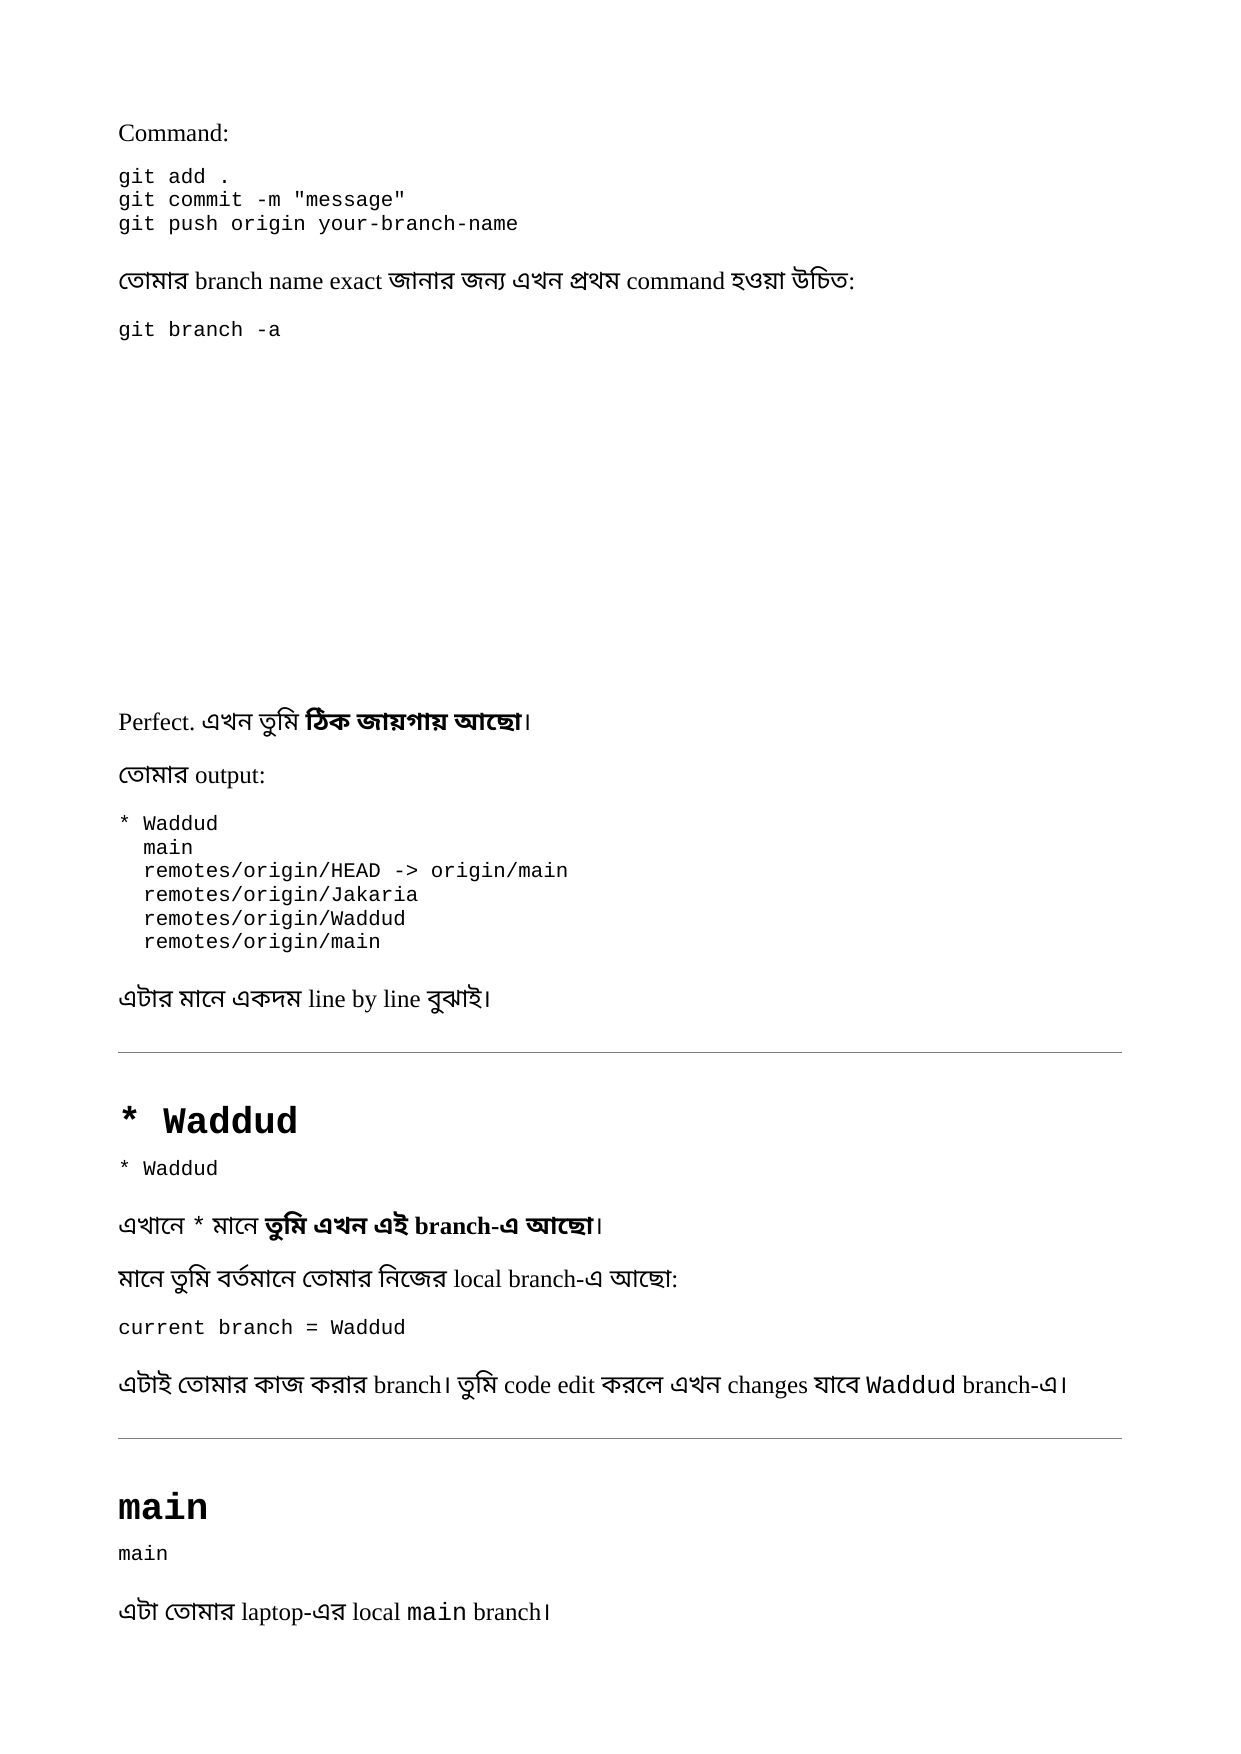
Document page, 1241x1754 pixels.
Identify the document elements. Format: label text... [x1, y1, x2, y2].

text Command: [118, 118, 1122, 147]
text * Waddud [118, 813, 1122, 837]
text git push origin your-branch-name [118, 213, 1122, 237]
text current branch = Waddud [118, 1317, 1122, 1341]
text git branch -a [118, 319, 1122, 343]
text Perfect. এখন তুমি ঠিক জায়গায় আছো। [118, 707, 1122, 740]
text এটাই তোমার কাজ করার branch। তুমি code edit করলে এখন changes যাবে Waddud branch-এ। [118, 1370, 1122, 1404]
text remotes/origin/main [118, 931, 1122, 955]
text এটা তোমার laptop-এর local main branch। [118, 1597, 1122, 1630]
subtitle * Waddud [118, 1103, 1122, 1145]
text git commit -m "message" [118, 189, 1122, 213]
text remotes/origin/Jakaria [118, 884, 1122, 908]
text এখানে * মানে তুমি এখন এই branch-এ আছো। [118, 1211, 1122, 1244]
text remotes/origin/HEAD -> origin/main [118, 860, 1122, 884]
text মানে তুমি বর্তমানে তোমার নিজের local branch-এ আছো: [118, 1264, 1122, 1297]
subtitle main [118, 1488, 1122, 1531]
text remotes/origin/Waddud [118, 908, 1122, 931]
text main [118, 1543, 1122, 1567]
text এটার মানে একদম line by line বুঝাই। [118, 984, 1122, 1018]
text * Waddud [118, 1158, 1122, 1181]
text main [118, 837, 1122, 860]
text তোমার branch name exact জানার জন্য এখন প্রথম command হওয়া উচিত: [118, 266, 1122, 300]
text তোমার output: [118, 760, 1122, 793]
text git add . [118, 166, 1122, 189]
